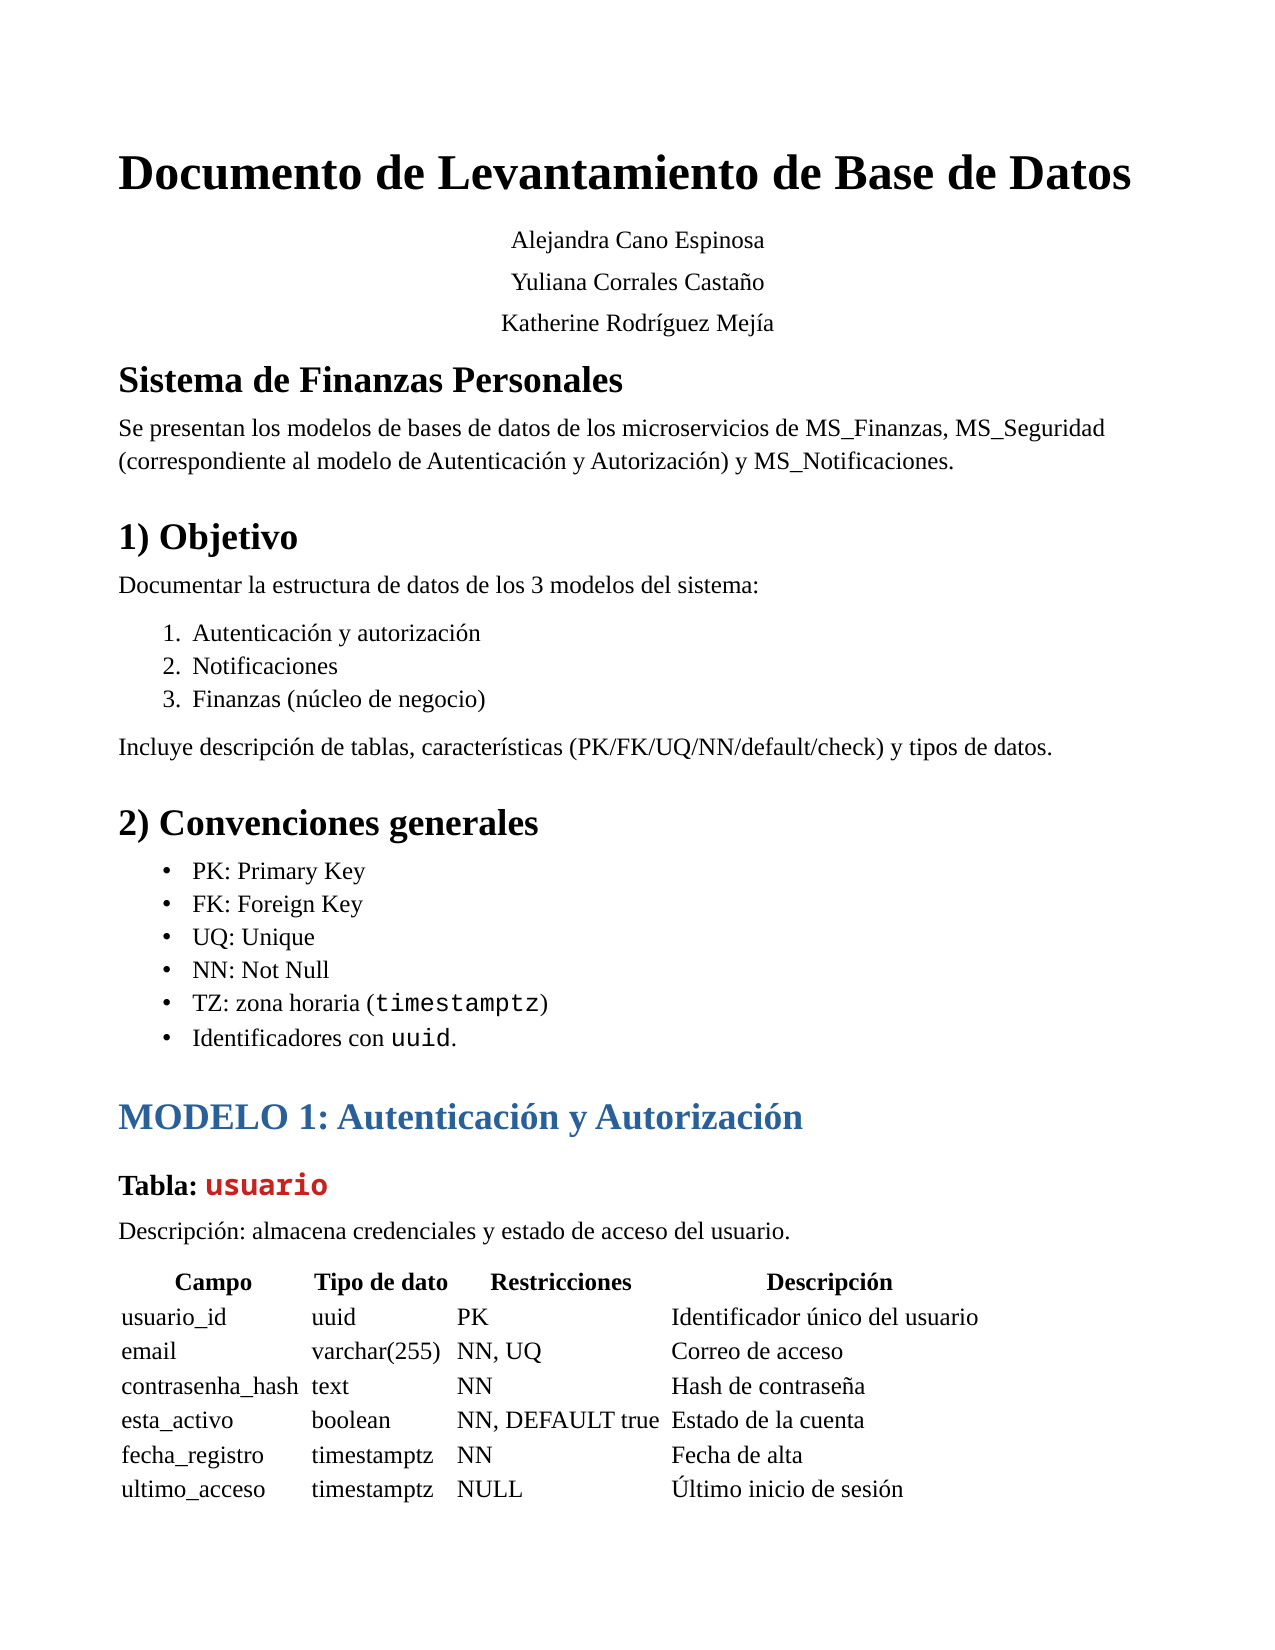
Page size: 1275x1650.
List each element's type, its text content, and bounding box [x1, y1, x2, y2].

list Identificadores con uuid. [162, 1023, 1157, 1054]
table_header Restricciones [454, 1264, 668, 1299]
table_cell NN [454, 1368, 668, 1402]
table_header Descripción [668, 1264, 991, 1299]
table_cell uuid [309, 1299, 454, 1333]
table_cell Hash de contraseña [668, 1368, 991, 1402]
table_cell PK [454, 1299, 668, 1333]
list Finanzas (núcleo de negocio) [162, 684, 1157, 713]
list UQ: Unique [162, 922, 1157, 951]
table_cell fecha_registro [118, 1437, 308, 1472]
table_cell boolean [309, 1403, 454, 1437]
table_cell NULL [454, 1472, 668, 1506]
table_cell NN, UQ [454, 1333, 668, 1368]
text Se presentan los modelos de bases de datos de los microservicios de MS_Finanzas, MS_Seguridad (correspondiente al modelo de Autenticación y Autorización) y MS_Notificaciones. [118, 413, 1157, 475]
text Documentar la estructura de datos de los 3 modelos del sistema: [118, 570, 1157, 599]
table_cell ultimo_acceso [118, 1472, 308, 1506]
subtitle 1) Objetivo [118, 515, 1157, 558]
subtitle Tabla: usuario [118, 1164, 1157, 1204]
text Katherine Rodríguez Mejía [118, 308, 1157, 337]
table_header Campo [118, 1264, 308, 1299]
table_cell varchar(255) [309, 1333, 454, 1368]
table_cell NN, DEFAULT true [454, 1403, 668, 1437]
table_cell usuario_id [118, 1299, 308, 1333]
table_cell esta_activo [118, 1403, 308, 1437]
subtitle 2) Convenciones generales [118, 800, 1157, 843]
table_cell contrasenha_hash [118, 1368, 308, 1402]
table_header Tipo de dato [309, 1264, 454, 1299]
table_cell text [309, 1368, 454, 1402]
text Incluye descripción de tablas, características (PK/FK/UQ/NN/default/check) y tipos de datos. [118, 732, 1157, 760]
subtitle MODELO 1: Autenticación y Autorización [118, 1094, 1157, 1137]
table_cell Identificador único del usuario [668, 1299, 991, 1333]
table_cell NN [454, 1437, 668, 1472]
text Descripción: almacena credenciales y estado de acceso del usuario. [118, 1216, 1157, 1245]
subtitle Documento de Levantamiento de Base de Datos [118, 143, 1157, 201]
subtitle Sistema de Finanzas Personales [118, 358, 1157, 401]
table_cell timestamptz [309, 1437, 454, 1472]
text Yuliana Corrales Castaño [118, 267, 1157, 296]
text Alejandra Cano Espinosa [118, 226, 1157, 254]
list TZ: zona horaria (timestamptz) [162, 988, 1157, 1019]
table_cell Correo de acceso [668, 1333, 991, 1368]
list Notificaciones [162, 651, 1157, 680]
list Autenticación y autorización [162, 618, 1157, 647]
list NN: Not Null [162, 955, 1157, 983]
table_cell email [118, 1333, 308, 1368]
list FK: Foreign Key [162, 889, 1157, 917]
table_cell Estado de la cuenta [668, 1403, 991, 1437]
table_cell Último inicio de sesión [668, 1472, 991, 1506]
table_cell Fecha de alta [668, 1437, 991, 1472]
list PK: Primary Key [162, 856, 1157, 884]
table_cell timestamptz [309, 1472, 454, 1506]
